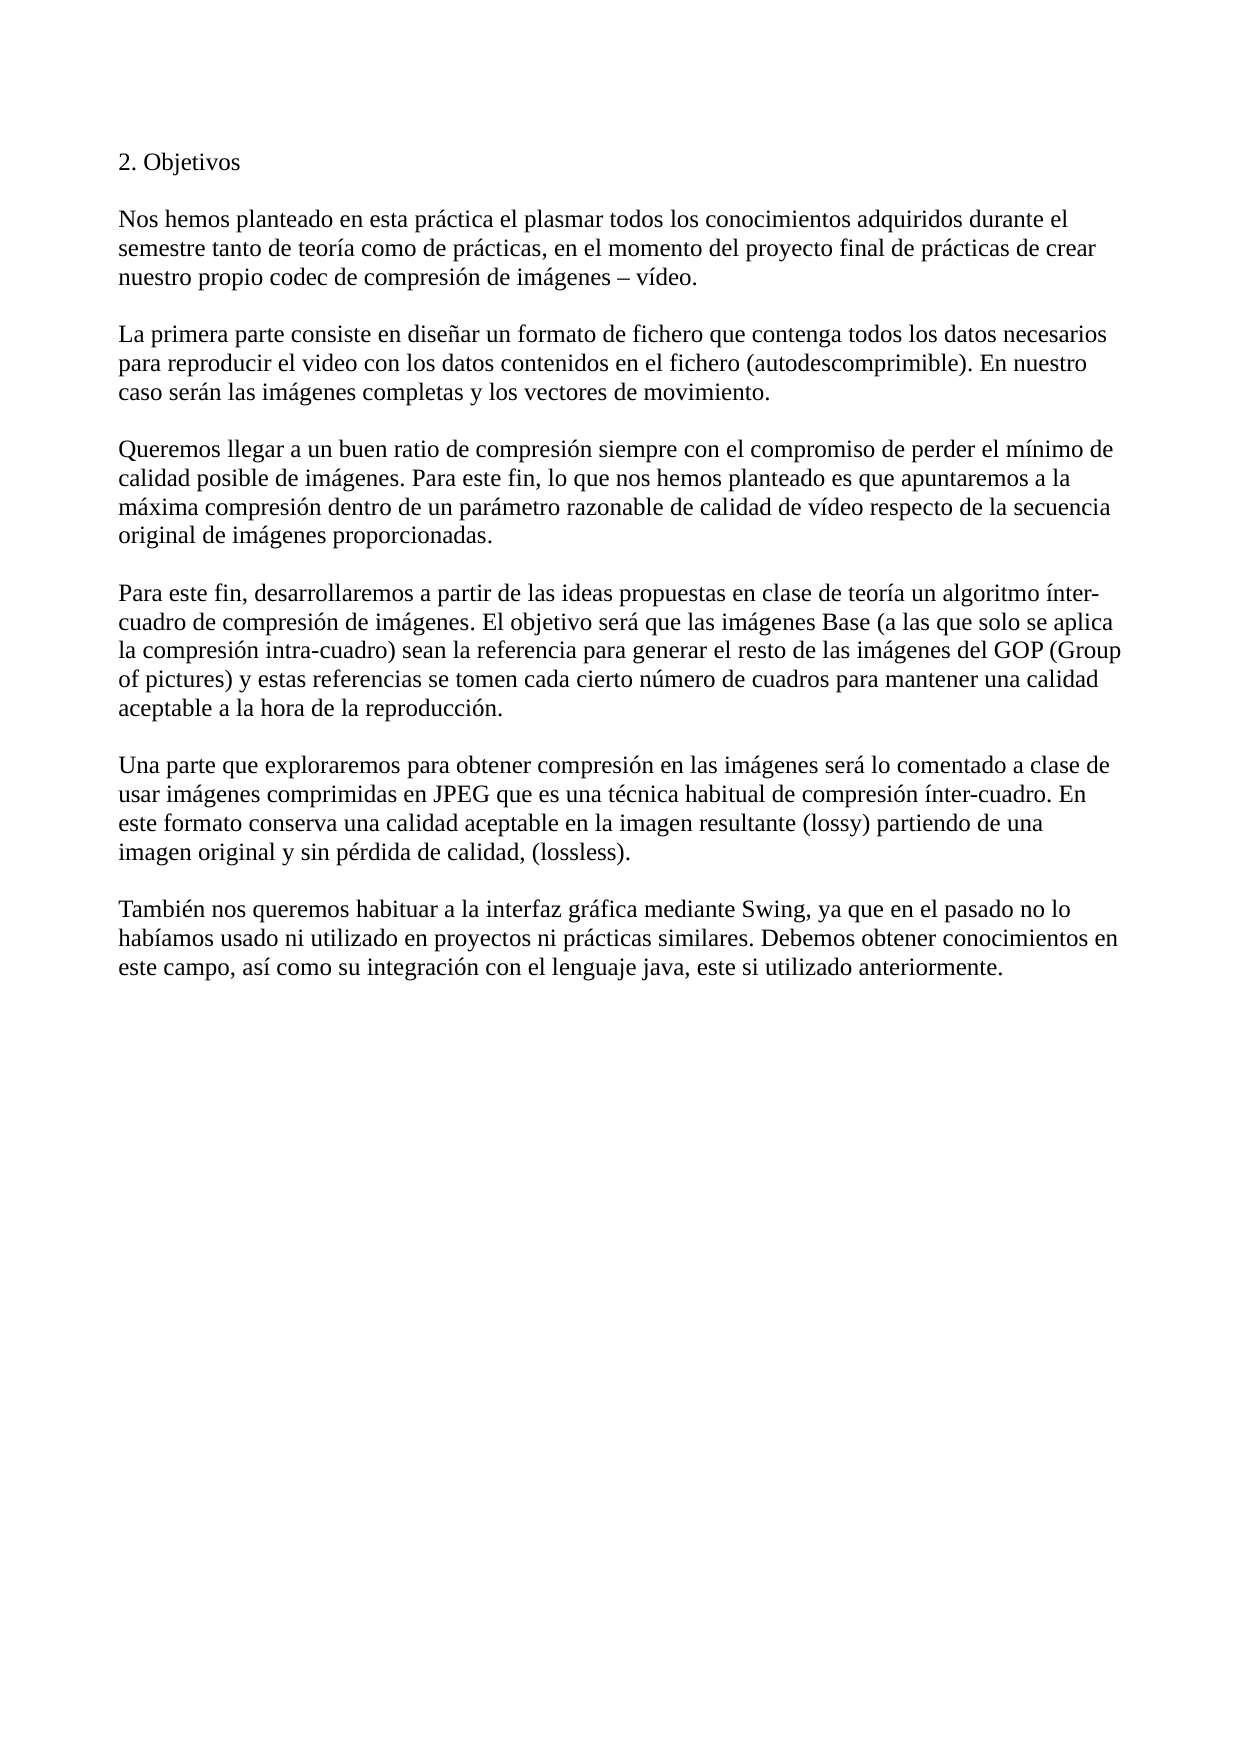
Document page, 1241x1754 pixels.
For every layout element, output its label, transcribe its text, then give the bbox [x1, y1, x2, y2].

text La primera parte consiste en diseñar un formato de fichero que contenga todos los datos necesarios para reproducir el video con los datos contenidos en el fichero (autodescomprimible). En nuestro caso serán las imágenes completas y los vectores de movimiento. [118, 319, 1122, 406]
text Queremos llegar a un buen ratio de compresión siempre con el compromiso de perder el mínimo de calidad posible de imágenes. Para este fin, lo que nos hemos planteado es que apuntaremos a la máxima compresión dentro de un parámetro razonable de calidad de vídeo respecto de la secuencia original de imágenes proporcionadas. [118, 434, 1122, 549]
text También nos queremos habituar a la interfaz gráfica mediante Swing, ya que en el pasado no lo habíamos usado ni utilizado en proyectos ni prácticas similares. Debemos obtener conocimientos en este campo, así como su integración con el lenguaje java, este si utilizado anteriormente. [118, 894, 1122, 981]
text 2. Objetivos [118, 147, 1122, 176]
text Una parte que exploraremos para obtener compresión en las imágenes será lo comentado a clase de usar imágenes comprimidas en JPEG que es una técnica habitual de compresión ínter-cuadro. En este formato conserva una calidad aceptable en la imagen resultante (lossy) partiendo de una imagen original y sin pérdida de calidad, (lossless). [118, 751, 1122, 866]
text Nos hemos planteado en esta práctica el plasmar todos los conocimientos adquiridos durante el semestre tanto de teoría como de prácticas, en el momento del proyecto final de prácticas de crear nuestro propio codec de compresión de imágenes – vídeo. [118, 204, 1122, 291]
text Para este fin, desarrollaremos a partir de las ideas propuestas en clase de teoría un algoritmo ínter-cuadro de compresión de imágenes. El objetivo será que las imágenes Base (a las que solo se aplica la compresión intra-cuadro) sean la referencia para generar el resto de las imágenes del GOP (Group of pictures) y estas referencias se tomen cada cierto número de cuadros para mantener una calidad aceptable a la hora de la reproducción. [118, 578, 1122, 722]
